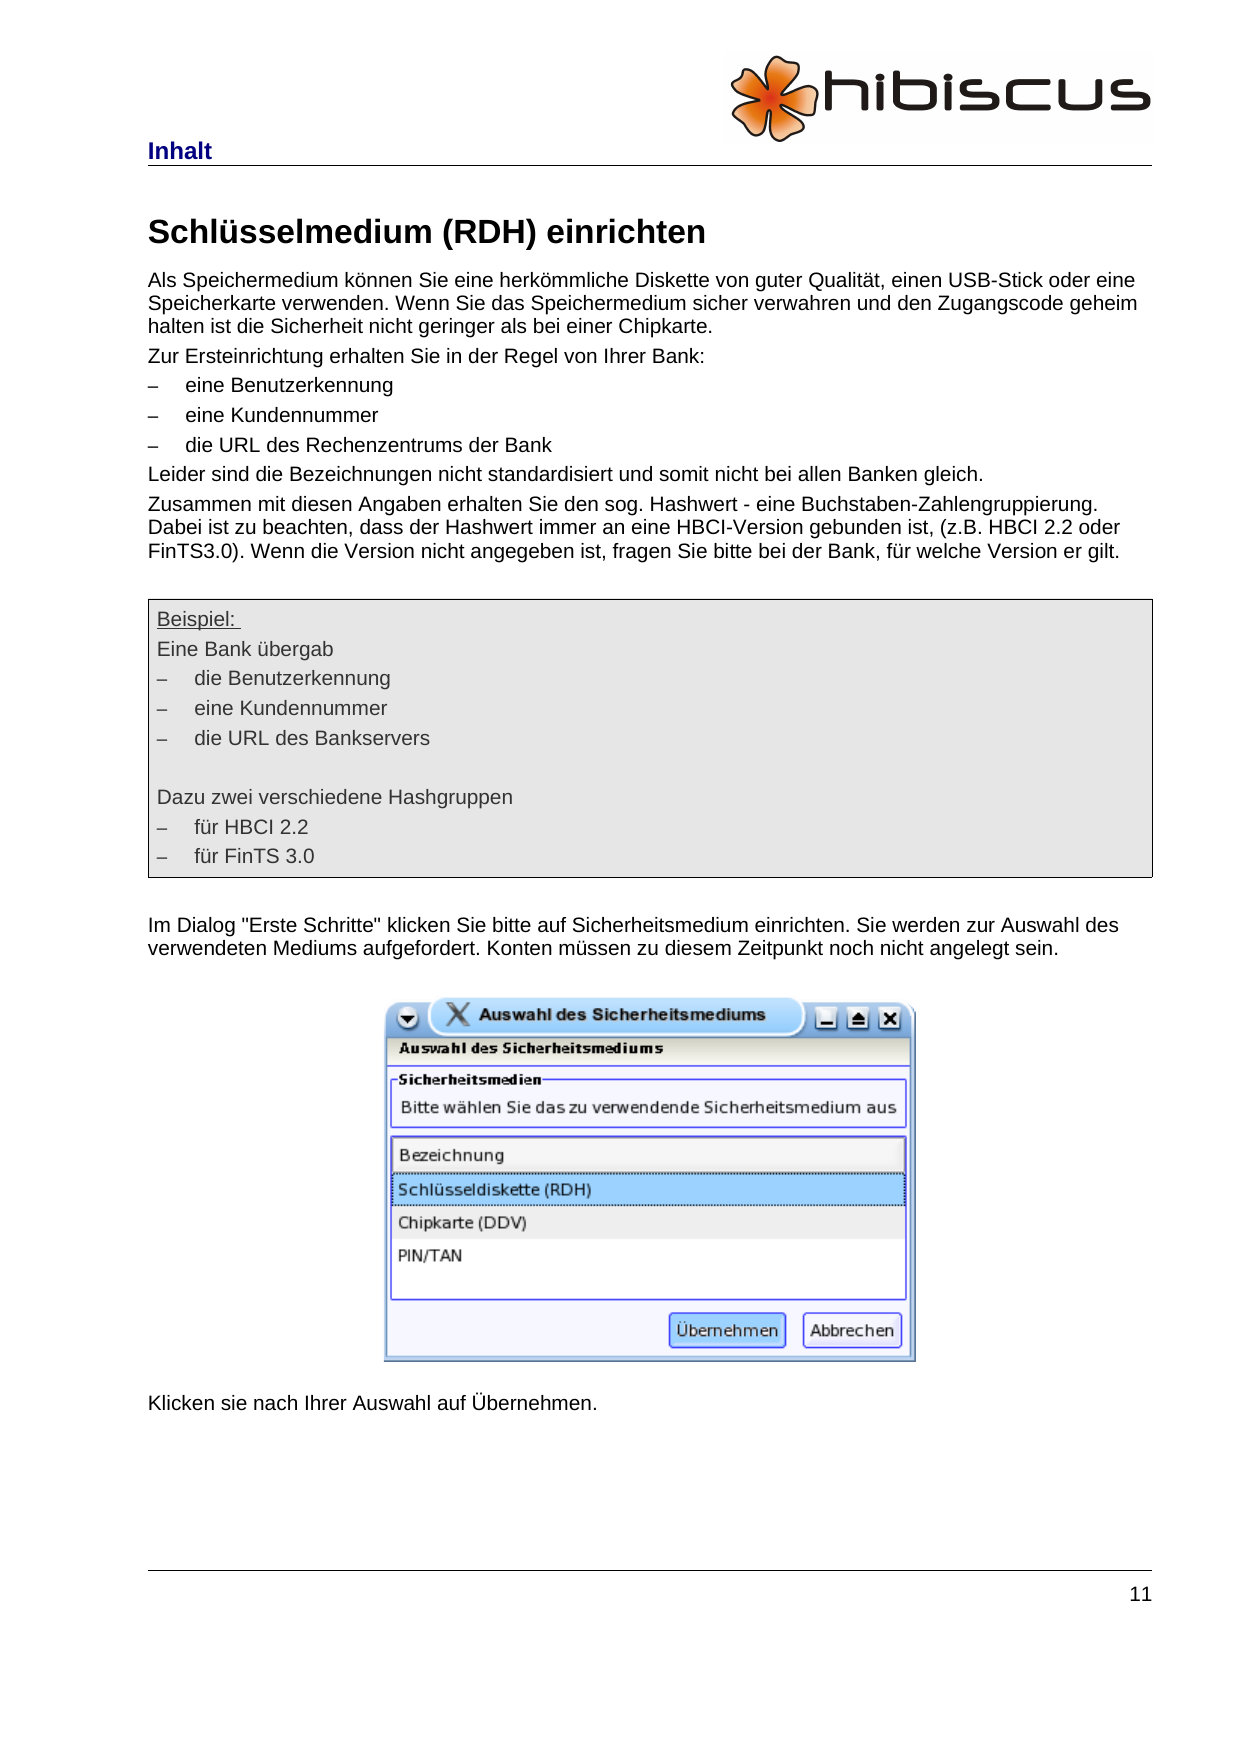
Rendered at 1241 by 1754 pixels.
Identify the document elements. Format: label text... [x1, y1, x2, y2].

text Dazu zwei verschiedene Hashgruppen [149, 777, 1152, 806]
text Als Speichermedium können Sie eine herkömmliche Diskette von guter Qualität, einen USB-Stick oder eine Speicherkarte verwenden. Wenn Sie das Speichermedium sicher verwahren und den Zugangscode geheim halten ist die Sicherheit nicht geringer als bei einer Chipkarte. [148, 268, 1152, 338]
list eine Kundennummer [148, 404, 1152, 427]
text Klicken sie nach Ihrer Auswahl auf Übernehmen. [148, 1392, 1152, 1415]
list die Benutzerkennung [149, 658, 1152, 688]
picture [383, 996, 916, 1362]
text Zusammen mit diesen Angaben erhalten Sie den sog. Hashwert - eine Buchstaben-Zahlengruppierung. Dabei ist zu beachten, dass der Hashwert immer an eine HBCI-Version gebunden ist, (z.B. HBCI 2.2 oder FinTS3.0). Wenn die Version nicht angegeben ist, fragen Sie bitte bei der Bank, für welche Version er gilt. [148, 493, 1152, 562]
list eine Kundennummer [149, 688, 1152, 717]
text Leider sind die Bezeichnungen nicht standardisiert und somit nicht bei allen Banken gleich. [148, 463, 1152, 486]
list die URL des Bankservers [149, 717, 1152, 747]
list für HBCI 2.2 [149, 806, 1152, 836]
list eine Benutzerkennung [148, 374, 1152, 397]
subtitle Schlüsselmedium (RDH) einrichten [148, 213, 1152, 250]
text Im Dialog "Erste Schritte" klicken Sie bitte auf Sicherheitsmedium einrichten. Sie werden zur Auswahl des verwendeten Mediums aufgefordert. Konten müssen zu diesem Zeitpunkt noch nicht angelegt sein. [148, 913, 1152, 960]
text Beispiel: [149, 600, 1152, 628]
text Eine Bank übergab [149, 628, 1152, 658]
list für FinTS 3.0 [149, 836, 1152, 877]
list die URL des Rechenzentrums der Bank [148, 433, 1152, 457]
text Zur Ersteinrichtung erhalten Sie in der Regel von Ihrer Bank: [148, 344, 1152, 367]
picture [723, 51, 1153, 144]
